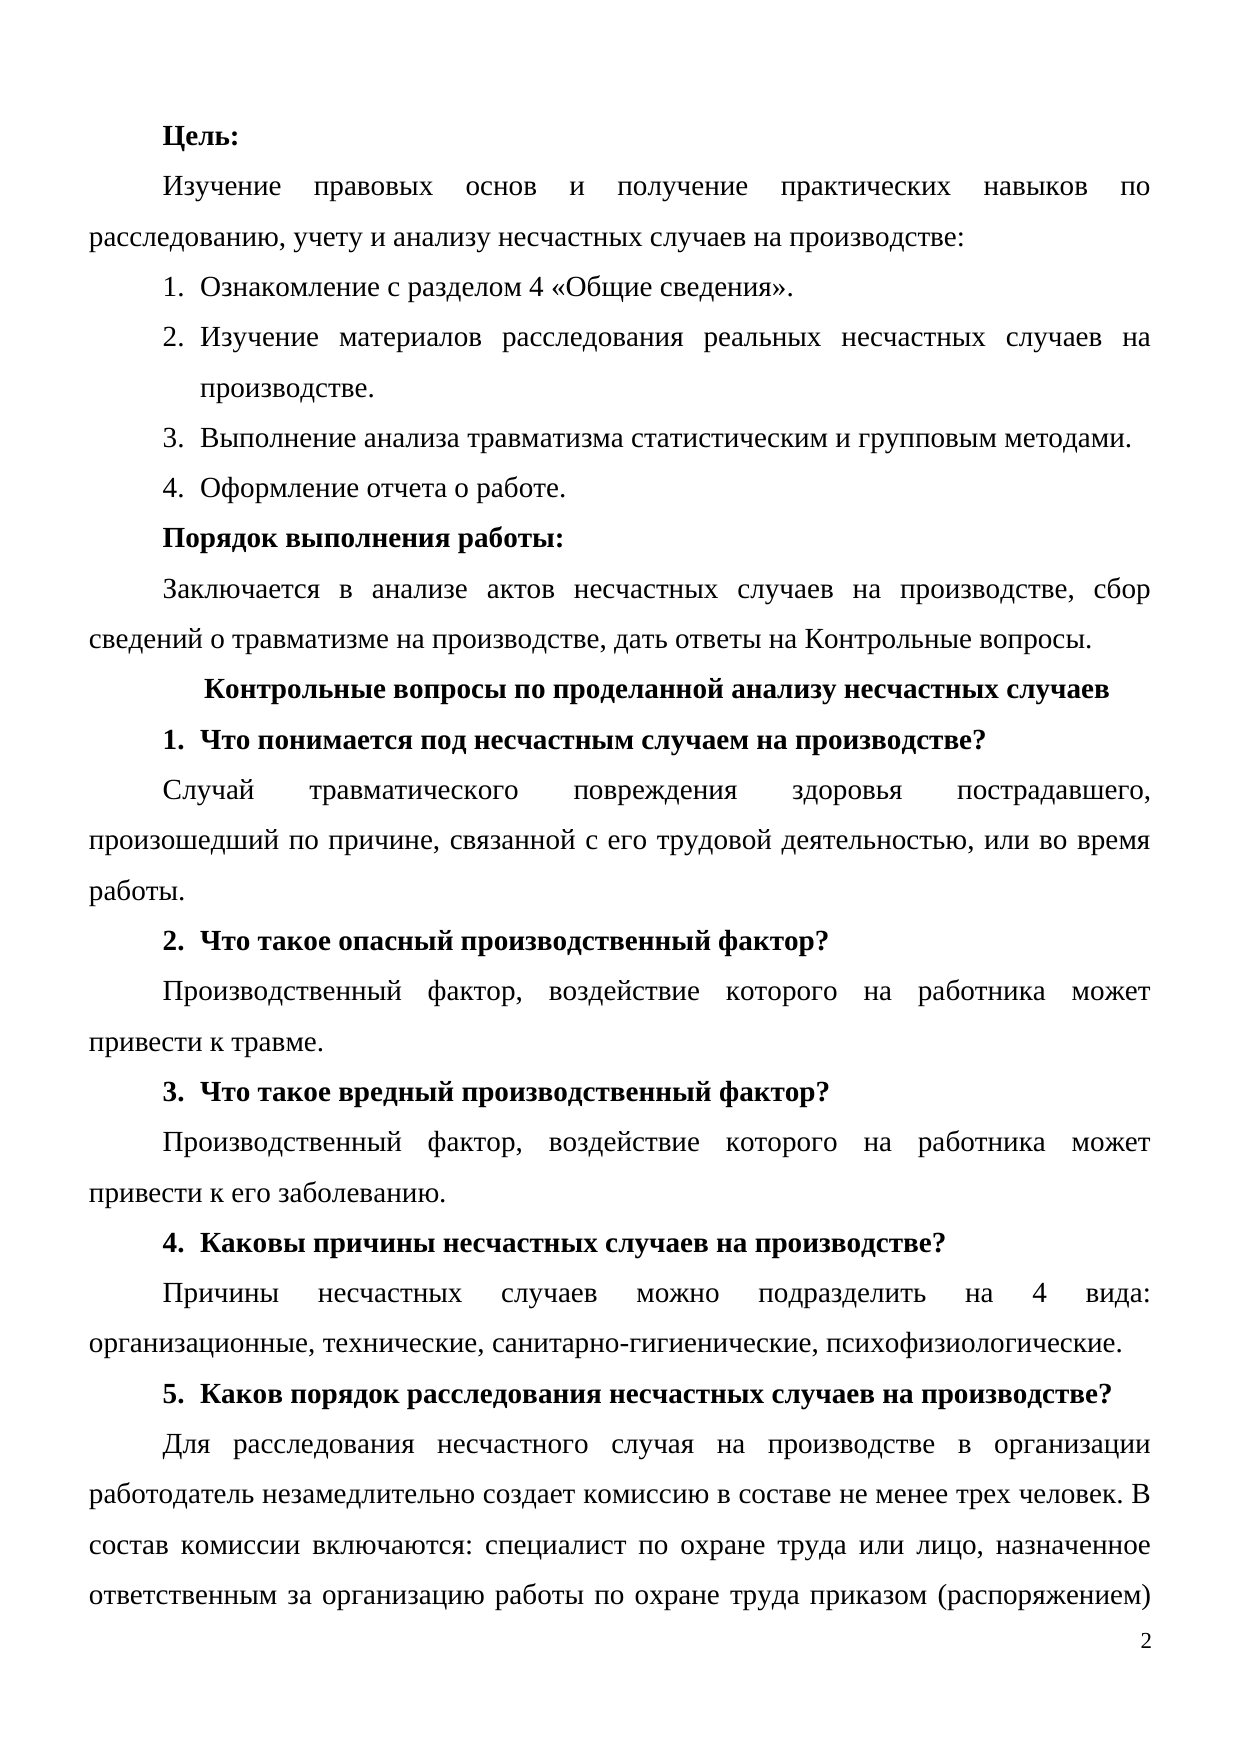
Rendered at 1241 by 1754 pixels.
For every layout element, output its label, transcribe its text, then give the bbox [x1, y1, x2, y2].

text Для расследования несчастного случая на производстве в организации работодатель незамедлительно создает комиссию в составе не менее трех человек. В состав комиссии включаются: специалист по охране труда или лицо, назначенное ответственным за организацию работы по охране труда приказом (распоряжением) [89, 1426, 1152, 1611]
text Цель: [89, 118, 1152, 152]
text Изучение правовых основ и получение практических навыков по расследованию, учету и анализу несчастных случаев на производстве: [89, 168, 1152, 252]
list Что такое опасный производственный фактор? [162, 923, 1152, 957]
list Каков порядок расследования несчастных случаев на производстве? [162, 1376, 1152, 1409]
list Производственный фактор, воздействие которого на работника может привести к травме. [89, 973, 1152, 1057]
list Оформление отчета о работе. [162, 470, 1152, 504]
list Каковы причины несчастных случаев на производстве? [162, 1225, 1152, 1258]
list Что понимается под несчастным случаем на производстве? [162, 722, 1152, 755]
text Заключается в анализе актов несчастных случаев на производстве, сбор сведений о травматизме на производстве, дать ответы на Контрольные вопросы. [89, 571, 1152, 655]
text Порядок выполнения работы: [162, 521, 1152, 554]
text Контрольные вопросы по проделанной анализу несчастных случаев [162, 672, 1152, 705]
text Производственный фактор, воздействие которого на работника может привести к его заболеванию. [89, 1124, 1152, 1208]
text Причины несчастных случаев можно подразделить на 4 вида: организационные, технические, санитарно-гигиенические, психофизиологические. [89, 1275, 1152, 1359]
list Случай травматического повреждения здоровья пострадавшего, произошедший по причине, связанной с его трудовой деятельностью, или во время работы. [89, 772, 1152, 906]
list Изучение материалов расследования реальных несчастных случаев на производстве. [162, 319, 1152, 403]
list Ознакомление с разделом 4 «Общие сведения». [162, 269, 1152, 303]
list Что такое вредный производственный фактор? [162, 1074, 1152, 1108]
list Выполнение анализа травматизма статистическим и групповым методами. [162, 420, 1152, 453]
